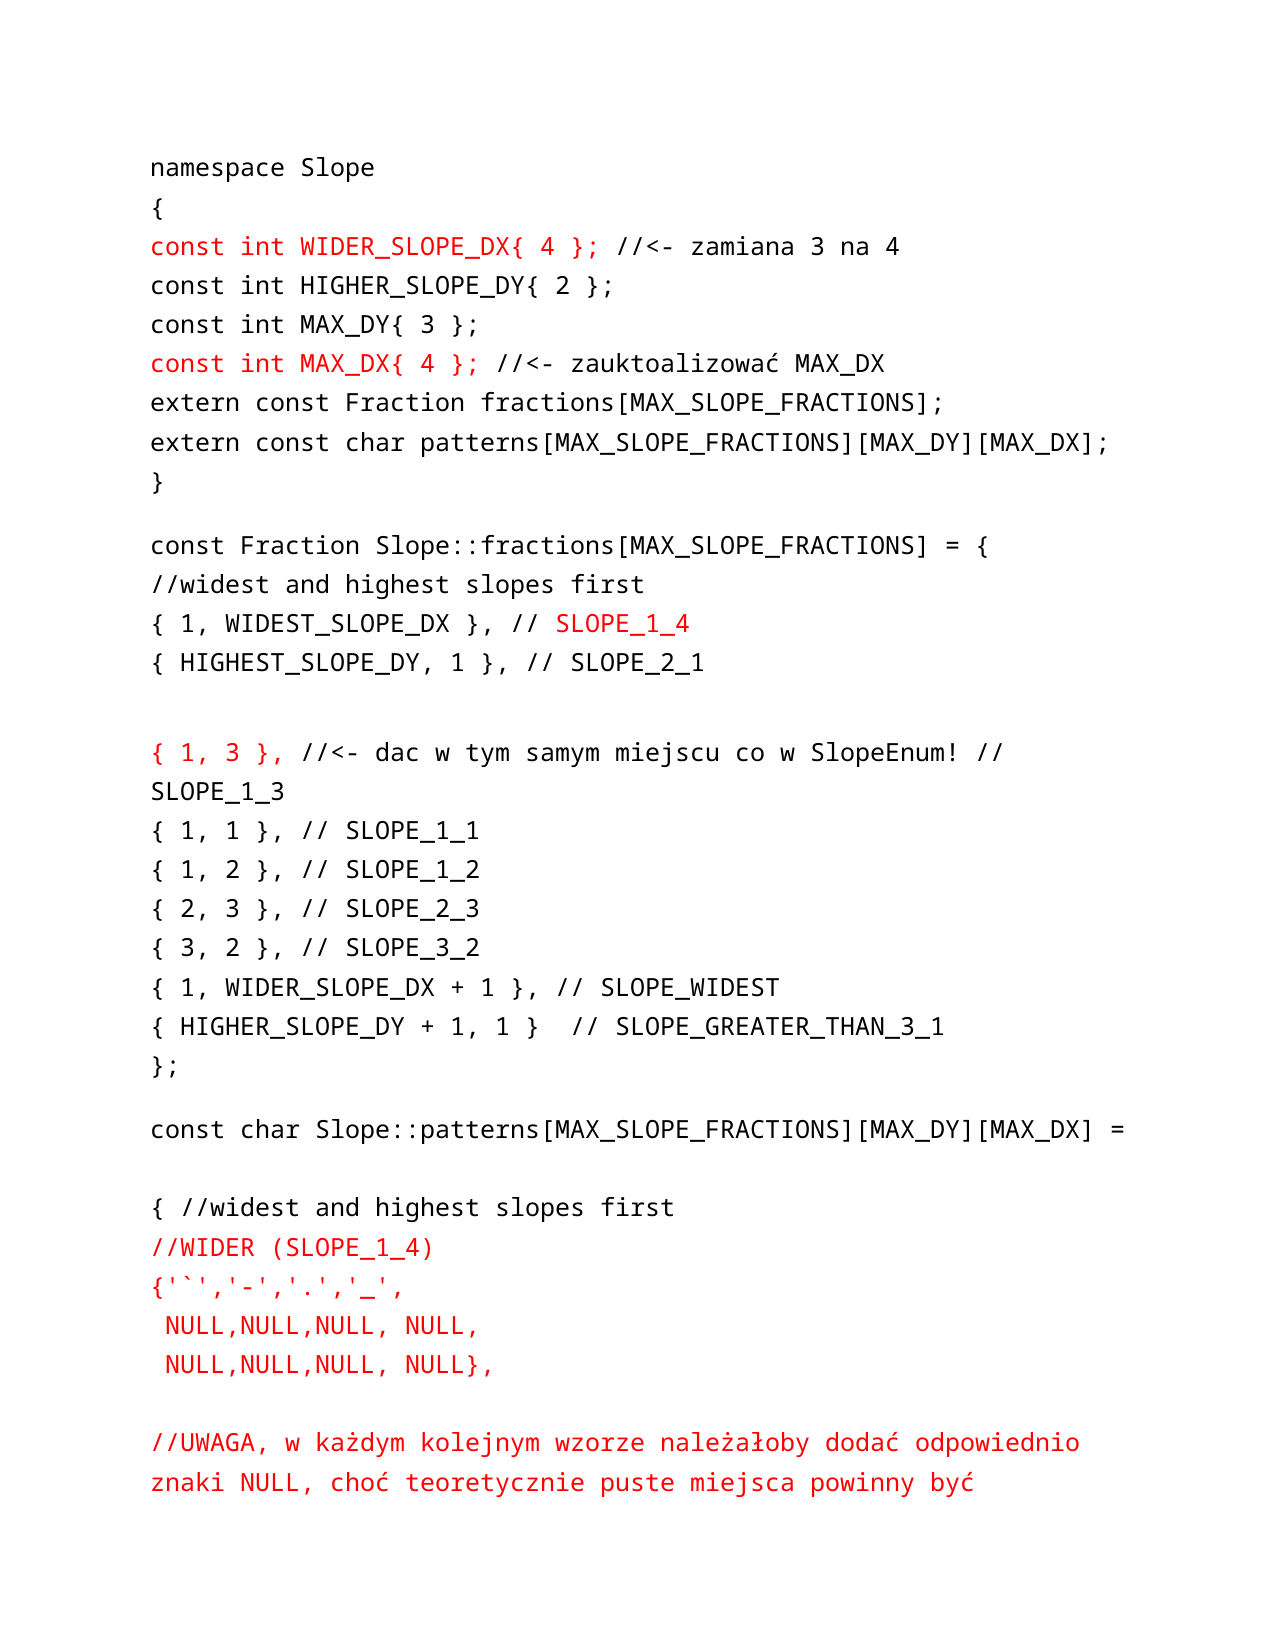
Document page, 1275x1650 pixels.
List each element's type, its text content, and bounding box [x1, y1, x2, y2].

text namespace Slope { const int WIDER_SLOPE_DX{ 4 }; //<- zamiana 3 na 4 const int HIGHER_SLOPE_DY{ 2 }; const int MAX_DY{ 3 }; const int MAX_DX{ 4 }; //<- zauktoalizować MAX_DX extern const Fraction fractions[MAX_SLOPE_FRACTIONS]; extern const char patterns[MAX_SLOPE_FRACTIONS][MAX_DY][MAX_DX]; } [150, 150, 1125, 497]
text { 1, 3 }, //<- dac w tym samym miejscu co w SlopeEnum! // SLOPE_1_3 { 1, 1 }, // SLOPE_1_1 { 1, 2 }, // SLOPE_1_2 { 2, 3 }, // SLOPE_2_3 { 3, 2 }, // SLOPE_3_2 { 1, WIDER_SLOPE_DX + 1 }, // SLOPE_WIDEST { HIGHER_SLOPE_DY + 1, 1 } // SLOPE_GREATER_THAN_3_1 }; [150, 734, 1125, 1082]
text const char Slope::patterns[MAX_SLOPE_FRACTIONS][MAX_DY][MAX_DX] = { //widest and highest slopes first //WIDER (SLOPE_1_4) {'`','-','.','_', NULL,NULL,NULL, NULL, NULL,NULL,NULL, NULL}, //UWAGA, w każdym kolejnym wzorze należałoby dodać odpowiednio znaki NULL, choć teoretycznie puste miejsca powinny być [150, 1112, 1125, 1498]
text const Fraction Slope::fractions[MAX_SLOPE_FRACTIONS] = { //widest and highest slopes first { 1, WIDEST_SLOPE_DX }, // SLOPE_1_4 { HIGHEST_SLOPE_DY, 1 }, // SLOPE_2_1 [150, 527, 1125, 679]
